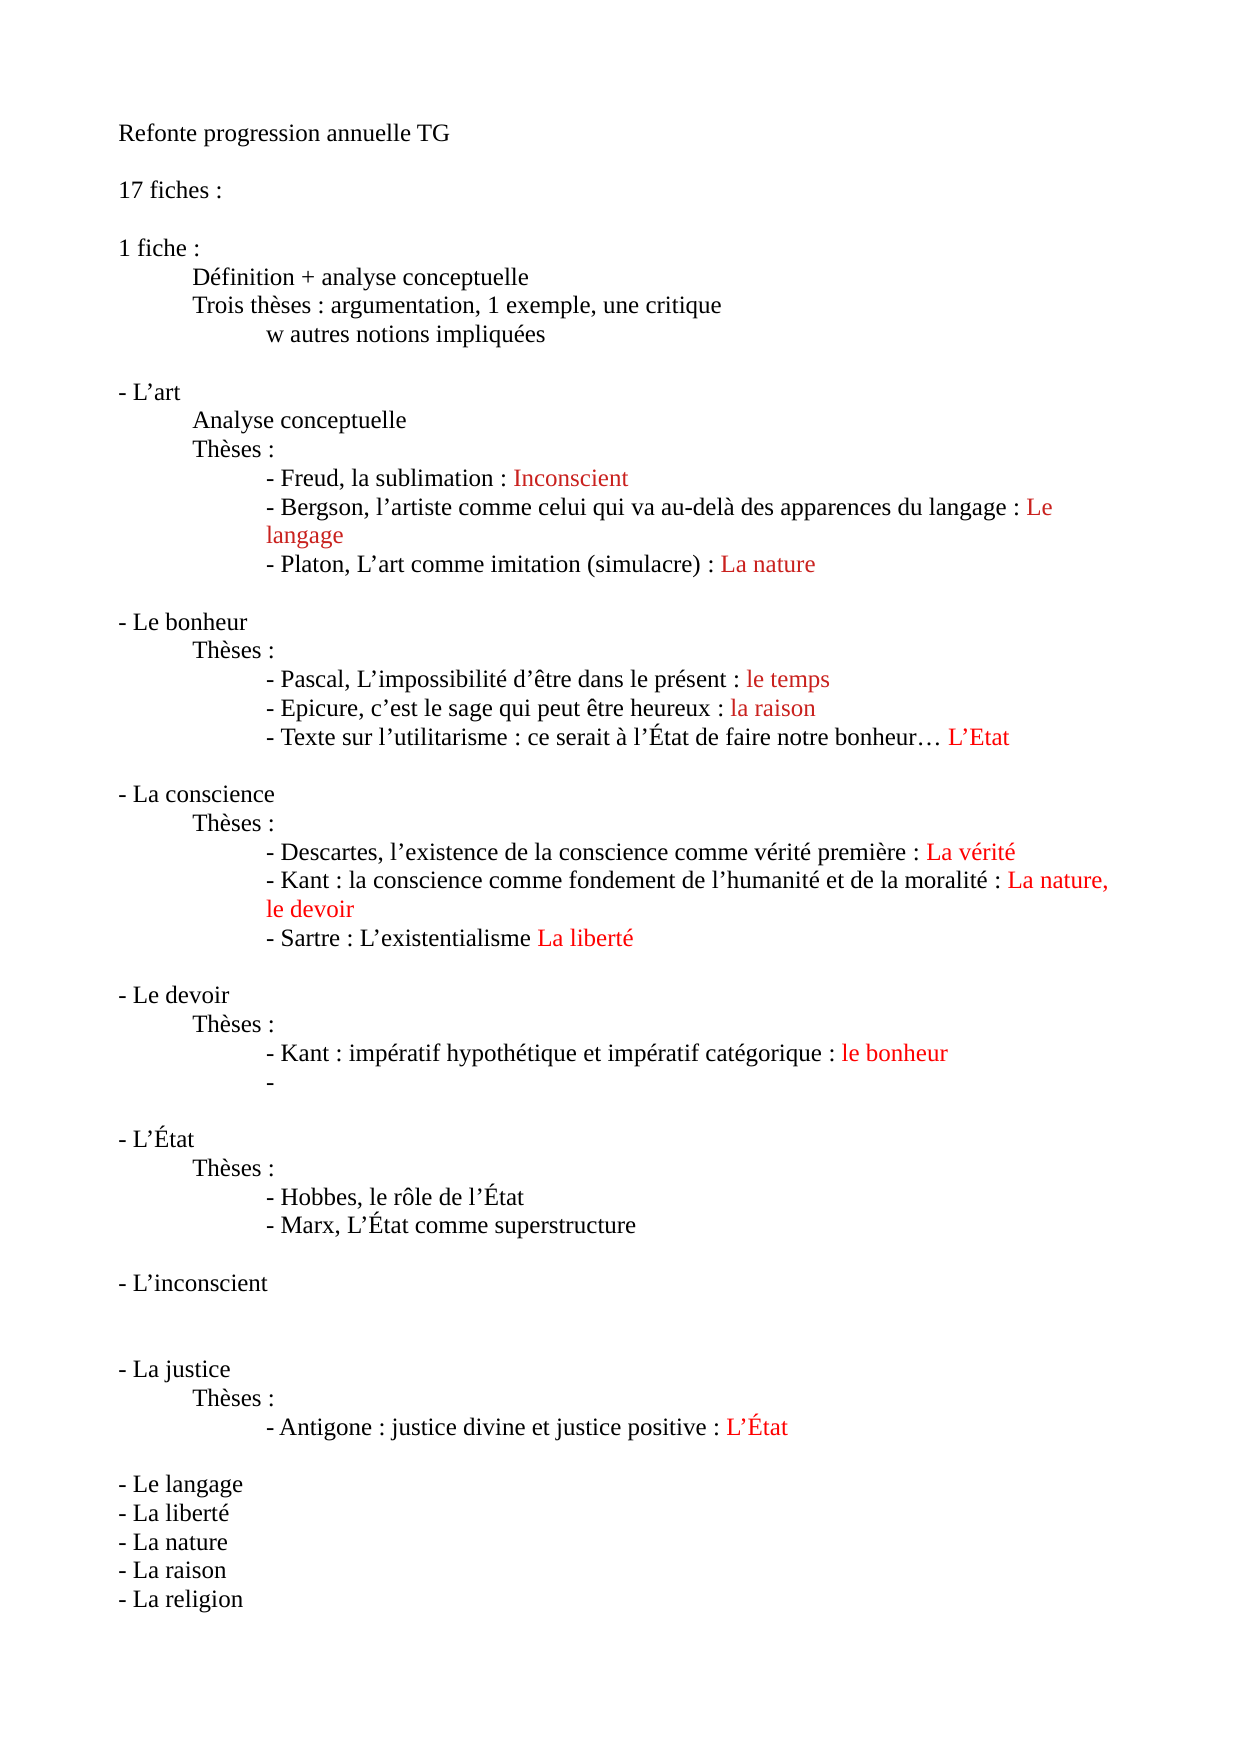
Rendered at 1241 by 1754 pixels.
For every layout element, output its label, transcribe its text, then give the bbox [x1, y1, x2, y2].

text - Platon, L’art comme imitation (simulacre) : La nature [266, 549, 1122, 578]
text Refonte progression annuelle TG [118, 118, 1122, 147]
text Thèses : [118, 636, 1122, 664]
text w autres notions impliquées [118, 319, 1122, 348]
text - Epicure, c’est le sage qui peut être heureux : la raison [266, 693, 1122, 722]
text - Kant : la conscience comme fondement de l’humanité et de la moralité : La nature, le devoir [266, 866, 1122, 923]
text - Freud, la sublimation : Inconscient [266, 463, 1122, 492]
text - La conscience [118, 779, 1122, 808]
text Thèses : [192, 1383, 1122, 1412]
text - Bergson, l’artiste comme celui qui va au-delà des apparences du langage : Le langage [266, 492, 1122, 549]
text Thèses : [118, 434, 1122, 463]
text - La liberté [118, 1498, 1122, 1527]
text 17 fiches : [118, 176, 1122, 204]
text Thèses : [118, 1009, 1122, 1038]
text - La justice [118, 1354, 1122, 1383]
text - Le langage [118, 1469, 1122, 1498]
text - L’inconscient [118, 1268, 1122, 1297]
text - Texte sur l’utilitarisme : ce serait à l’État de faire notre bonheur… L’Etat [266, 722, 1122, 751]
text Trois thèses : argumentation, 1 exemple, une critique [118, 291, 1122, 319]
text - Kant : impératif hypothétique et impératif catégorique : le bonheur [266, 1038, 1122, 1067]
text - Descartes, l’existence de la conscience comme vérité première : La vérité [266, 837, 1122, 866]
text - Le bonheur [118, 607, 1122, 636]
text - La raison [118, 1556, 1122, 1584]
text - Antigone : justice divine et justice positive : L’État [266, 1412, 1122, 1441]
text Thèses : [118, 1153, 1122, 1182]
text - Marx, L’État comme superstructure [118, 1211, 1122, 1239]
text - La nature [118, 1527, 1122, 1556]
text - Pascal, L’impossibilité d’être dans le présent : le temps [266, 664, 1122, 693]
text - Hobbes, le rôle de l’État [118, 1182, 1122, 1211]
text 1 fiche : [118, 233, 1122, 262]
text - L’État [118, 1124, 1122, 1153]
text Thèses : [118, 808, 1122, 837]
text - Le devoir [118, 981, 1122, 1009]
text Analyse conceptuelle [118, 406, 1122, 434]
text - L’art [118, 377, 1122, 406]
text - [266, 1067, 1122, 1096]
text - Sartre : L’existentialisme La liberté [266, 923, 1122, 952]
text - La religion [118, 1584, 1122, 1613]
text Définition + analyse conceptuelle [118, 262, 1122, 291]
